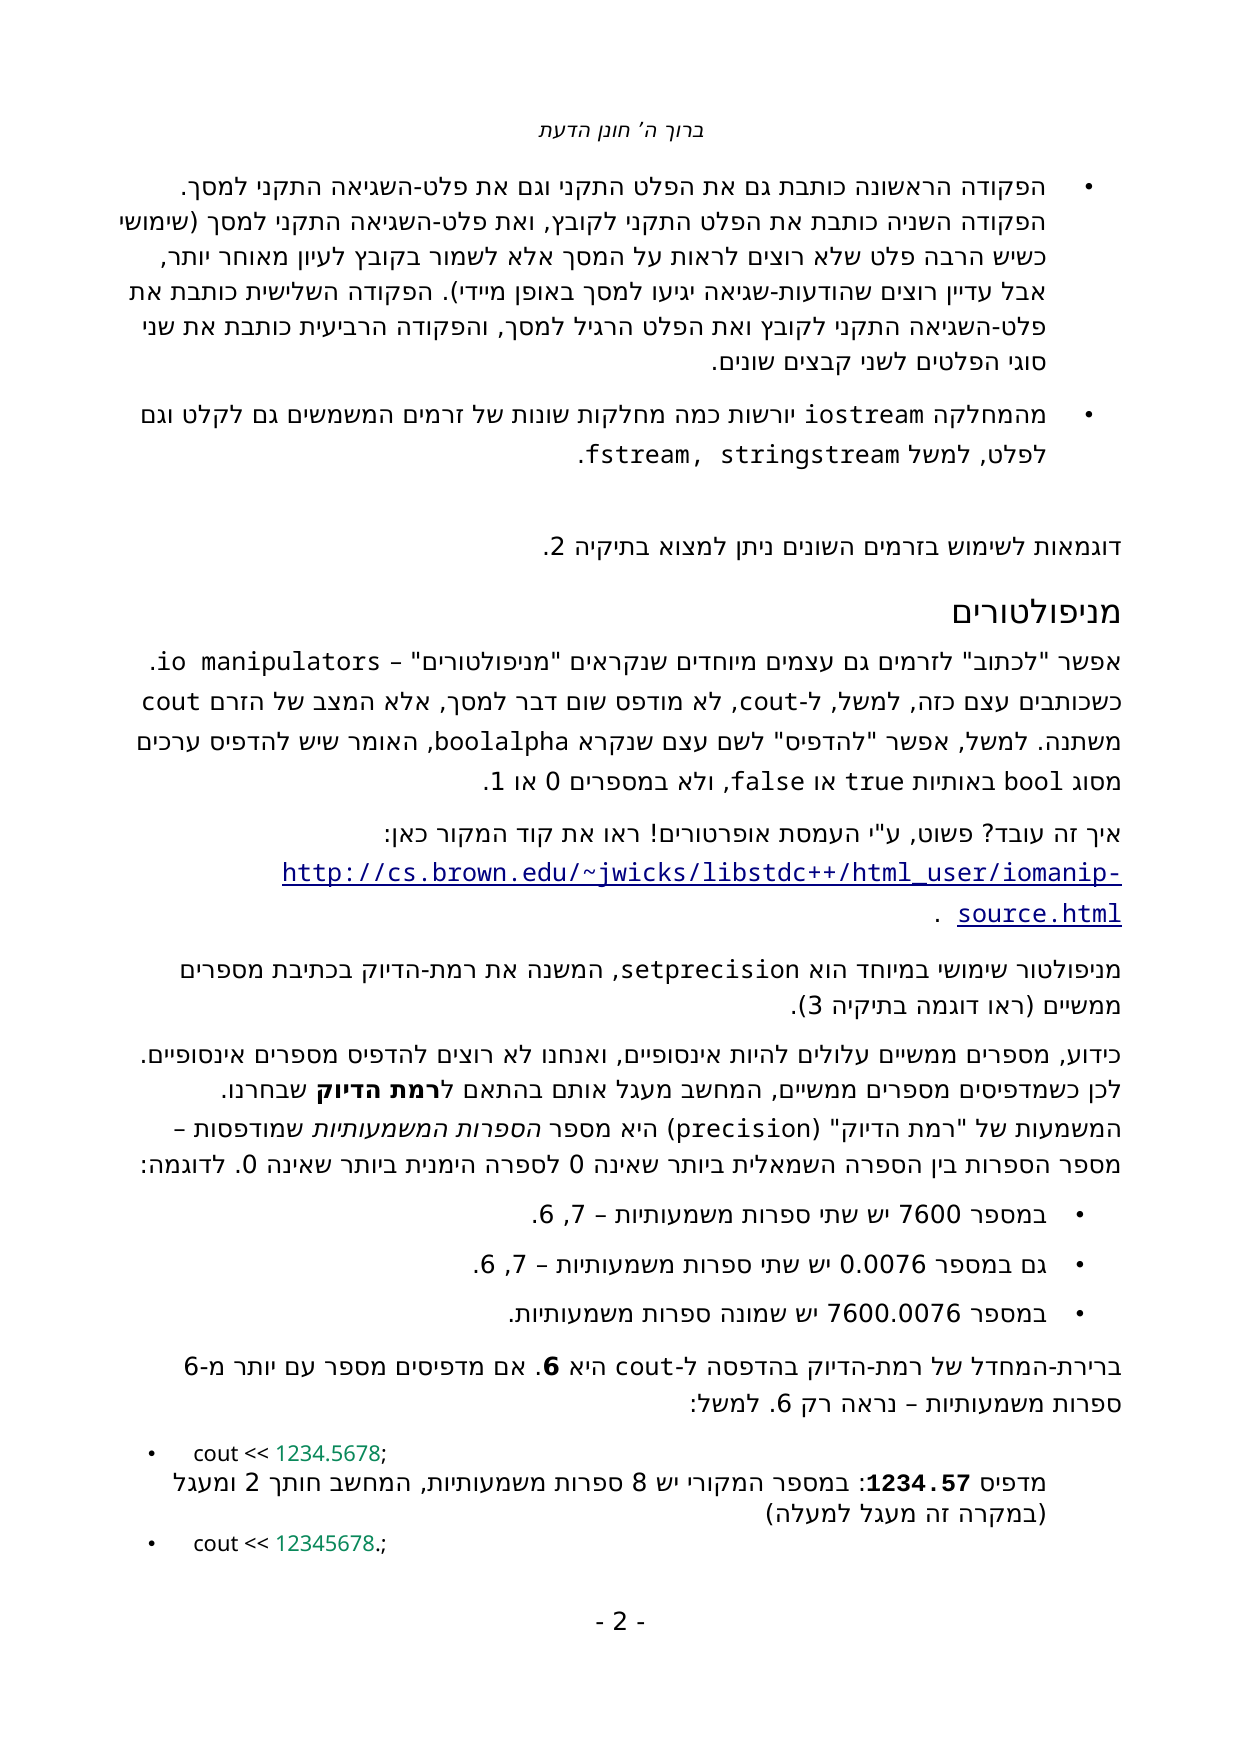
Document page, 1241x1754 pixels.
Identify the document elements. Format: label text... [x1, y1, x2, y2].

list גם במספר 0.0076 יש שתי ספרות משמעותיות – 7, 6. [118, 1250, 1084, 1279]
list במספר 7600 יש שתי ספרות משמעותיות – 7, 6. [118, 1200, 1084, 1229]
list cout << 12345678.; [156, 1528, 1122, 1558]
text ברירת-המחדל של רמת-הדיוק בהדפסה ל-cout היא 6. אם מדפיסים מספר עם יותר מ-6 ספרות משמעותיות – נראה רק 6. למשל: [118, 1349, 1122, 1418]
text איך זה עובד? פשוט, ע"י העמסת אופרטורים! ראו את קוד המקור כאן: http://cs.brown.edu/~jwicks/libstdc++/html_user/iomanip-source.html . [118, 819, 1122, 930]
list הפקודה הראשונה כותבת גם את הפלט התקני וגם את פלט-השגיאה התקני למסך. הפקודה השניה כותבת את הפלט התקני לקובץ, ואת פלט-השגיאה התקני למסך (שימושי כשיש הרבה פלט שלא רוצים לראות על המסך אלא לשמור בקובץ לעיון מאוחר יותר, אבל עדיין רוצים שהודעות-שגיאה יגיעו למסך באופן מיידי). הפקודה השלישית כותבת את פלט-השגיאה התקני לקובץ ואת הפלט הרגיל למסך, והפקודה הרביעית כותבת את שני סוגי הפלטים לשני קבצים שונים. [118, 172, 1084, 376]
text דוגמאות לשימוש בזרמים השונים ניתן למצוא בתיקיה 2. [118, 533, 1122, 562]
text מניפולטור שימושי במיוחד הוא setprecision, המשנה את רמת-הדיוק בכתיבת מספרים ממשיים (ראו דוגמה בתיקיה 3). [118, 951, 1122, 1020]
list במספר 7600.0076 יש שמונה ספרות משמעותיות. [118, 1299, 1084, 1328]
text אפשר "לכתוב" לזרמים גם עצמים מיוחדים שנקראים "מניפולטורים" – io manipulators. כשכותבים עצם כזה, למשל, ל-cout, לא מודפס שום דבר למסך, אלא המצב של הזרם cout משתנה. למשל, אפשר "להדפיס" לשם עצם שנקרא boolalpha, האומר שיש להדפיס ערכים מסוג bool באותיות true או false, ולא במספרים 0 או 1. [118, 644, 1122, 798]
list מהמחלקה iostream יורשות כמה מחלקות שונות של זרמים המשמשים גם לקלט וגם לפלט, למשל fstream, stringstream. [118, 396, 1084, 511]
text כידוע, מספרים ממשיים עלולים להיות אינסופיים, ואנחנו לא רוצים להדפיס מספרים אינסופיים. לכן כשמדפיסים מספרים ממשיים, המחשב מעגל אותם בהתאם לרמת הדיוק שבחרנו. המשמעות של "רמת הדיוק" (precision) היא מספר הספרות המשמעותיות שמודפסות – מספר הספרות בין הספרה השמאלית ביותר שאינה 0 לספרה הימנית ביותר שאינה 0. לדוגמה: [118, 1041, 1122, 1180]
list מדפיס 1234.57: במספר המקורי יש 8 ספרות משמעותיות, המחשב חותך 2 ומעגל (במקרה זה מעגל למעלה) [118, 1468, 1084, 1528]
subtitle מניפולטורים [118, 593, 1122, 631]
list cout << 1234.5678; [156, 1438, 1122, 1468]
